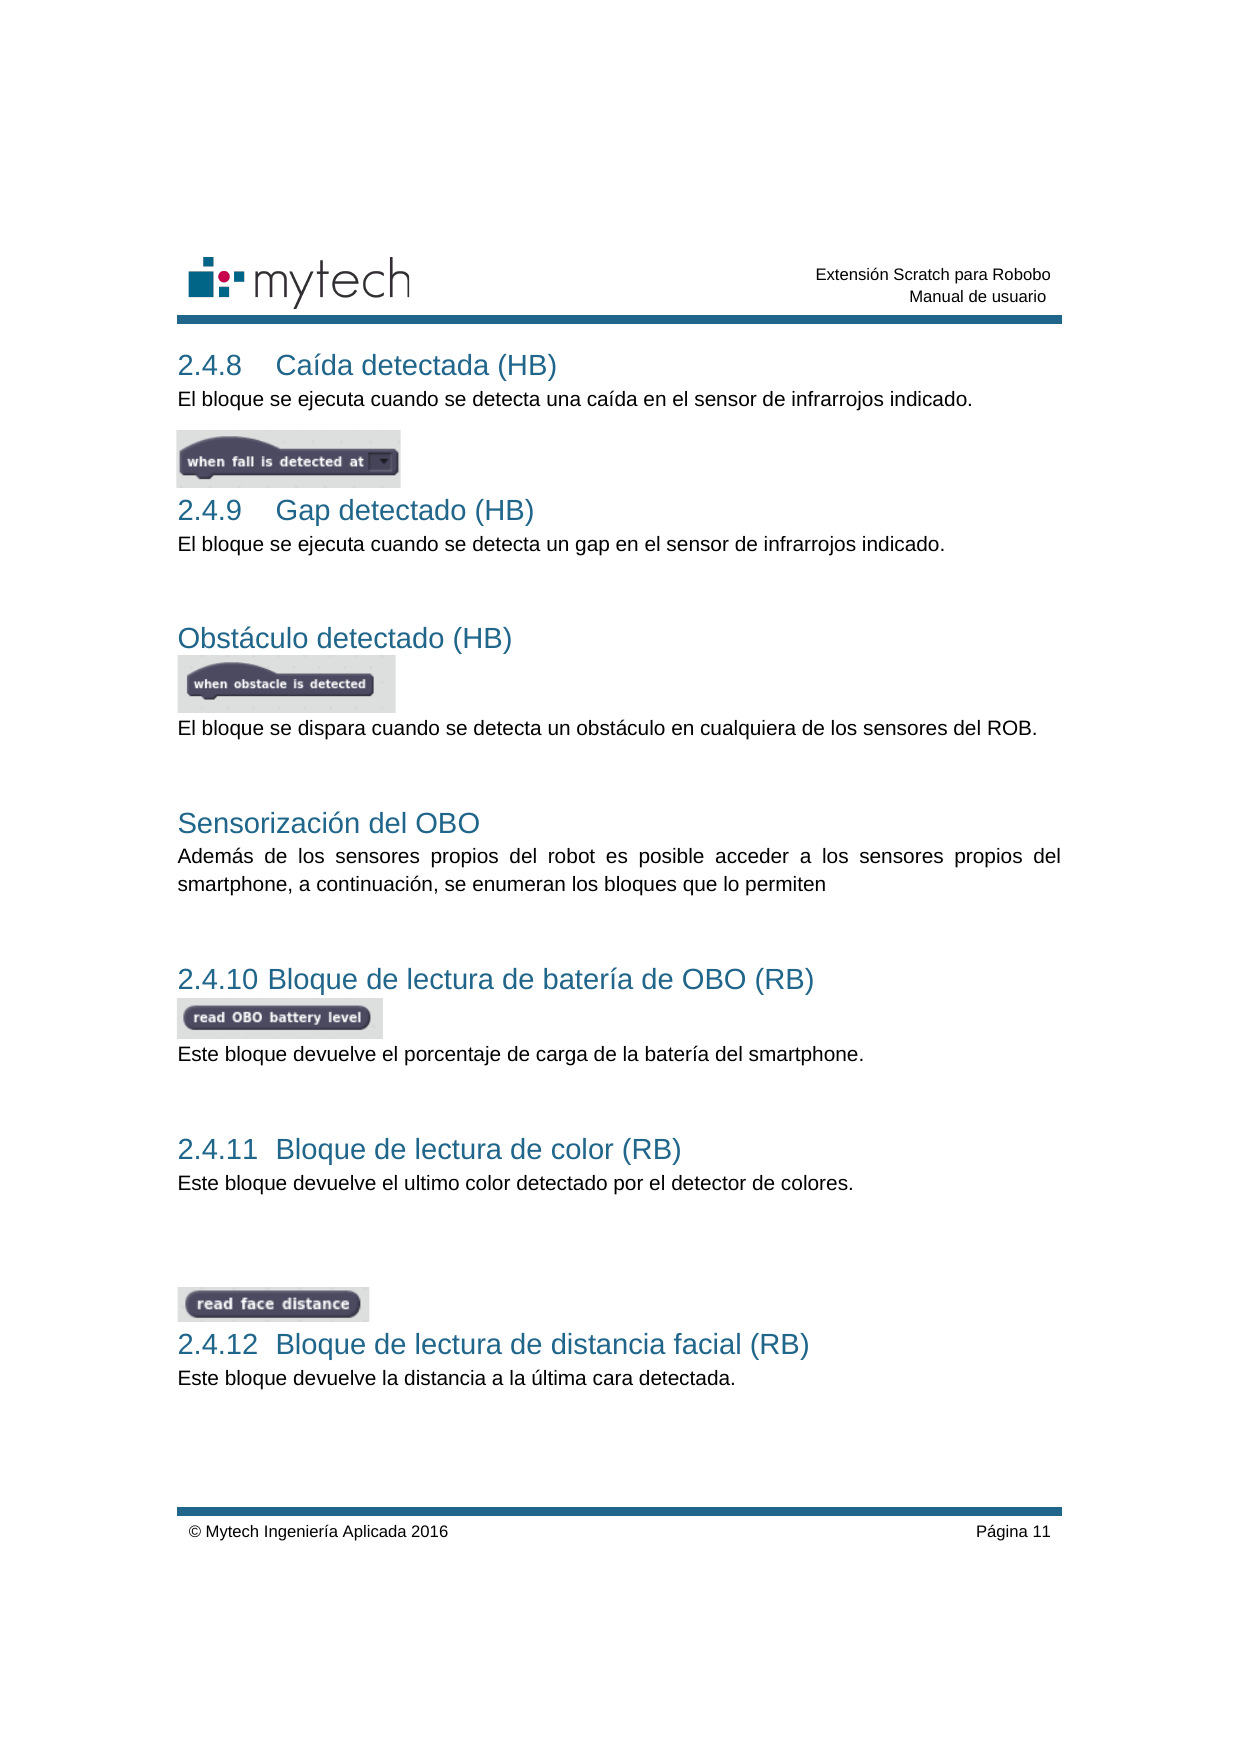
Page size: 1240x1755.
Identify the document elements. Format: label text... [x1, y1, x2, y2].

subtitle Sensorización del OBO [177, 806, 1062, 839]
text El bloque se ejecuta cuando se detecta una caída en el sensor de infrarrojos indicado. [177, 387, 1062, 411]
subtitle Bloque de lectura de batería de OBO (RB) [177, 962, 1062, 995]
text Este bloque devuelve el porcentaje de carga de la batería del smartphone. [177, 1000, 1062, 1066]
subtitle Obstáculo detectado (HB) [177, 621, 1062, 655]
text El bloque se dispara cuando se detecta un obstáculo en cualquiera de los sensores del ROB. [177, 660, 1062, 739]
subtitle Caída detectada (HB) [177, 348, 1062, 382]
text Este bloque devuelve la distancia a la última cara detectada. [177, 1366, 1062, 1389]
subtitle Gap detectado (HB) [177, 477, 1062, 526]
text El bloque se ejecuta cuando se detecta un gap en el sensor de infrarrojos indicado. [177, 531, 1062, 555]
text Además de los sensores propios del robot es posible acceder a los sensores propios del smartphone, a continuación, se enumeran los bloques que lo permiten [177, 844, 1062, 896]
subtitle Bloque de lectura de distancia facial (RB) [177, 1261, 1062, 1361]
text Este bloque devuelve el ultimo color detectado por el detector de colores. [177, 1171, 1062, 1194]
subtitle Bloque de lectura de color (RB) [177, 1132, 1062, 1166]
